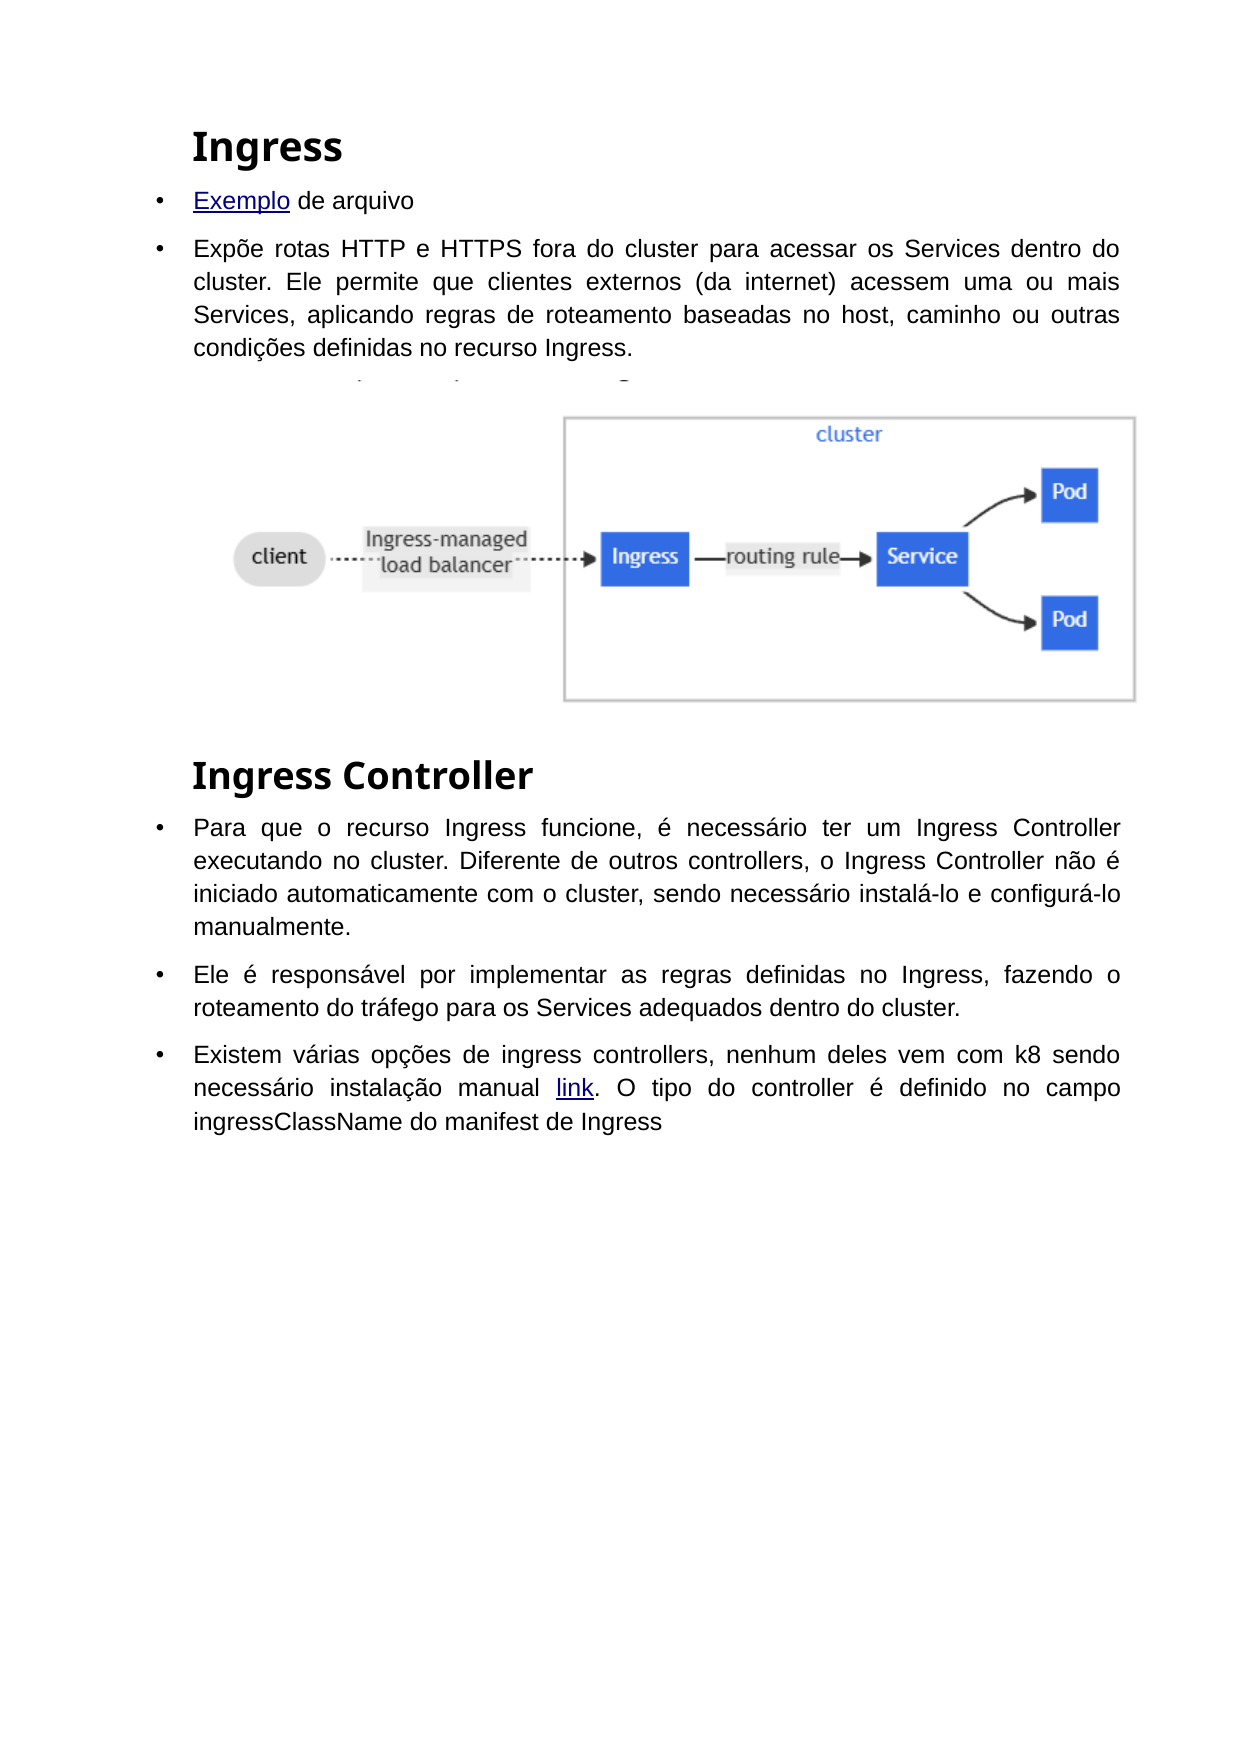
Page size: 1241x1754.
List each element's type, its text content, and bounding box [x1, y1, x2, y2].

subtitle Ingress [118, 118, 1122, 174]
picture [193, 380, 1160, 716]
list Exemplo de arquivo [156, 186, 1122, 215]
list Para que o recurso Ingress funcione, é necessário ter um Ingress Controller executando no cluster. Diferente de outros controllers, o Ingress Controller não é iniciado automaticamente com o cluster, sendo necessário instalá-lo e configurá-lo manualmente. [156, 813, 1122, 941]
list Expõe rotas HTTP e HTTPS fora do cluster para acessar os Services dentro do cluster. Ele permite que clientes externos (da internet) acessem uma ou mais Services, aplicando regras de roteamento baseadas no host, caminho ou outras condições definidas no recurso Ingress. [156, 234, 1122, 362]
list Existem várias opções de ingress controllers, nenhum deles vem com k8 sendo necessário instalação manual link. O tipo do controller é definido no campo ingressClassName do manifest de Ingress [156, 1040, 1122, 1135]
subtitle Ingress Controller [118, 749, 1122, 800]
list Ele é responsável por implementar as regras definidas no Ingress, fazendo o roteamento do tráfego para os Services adequados dentro do cluster. [156, 959, 1122, 1021]
